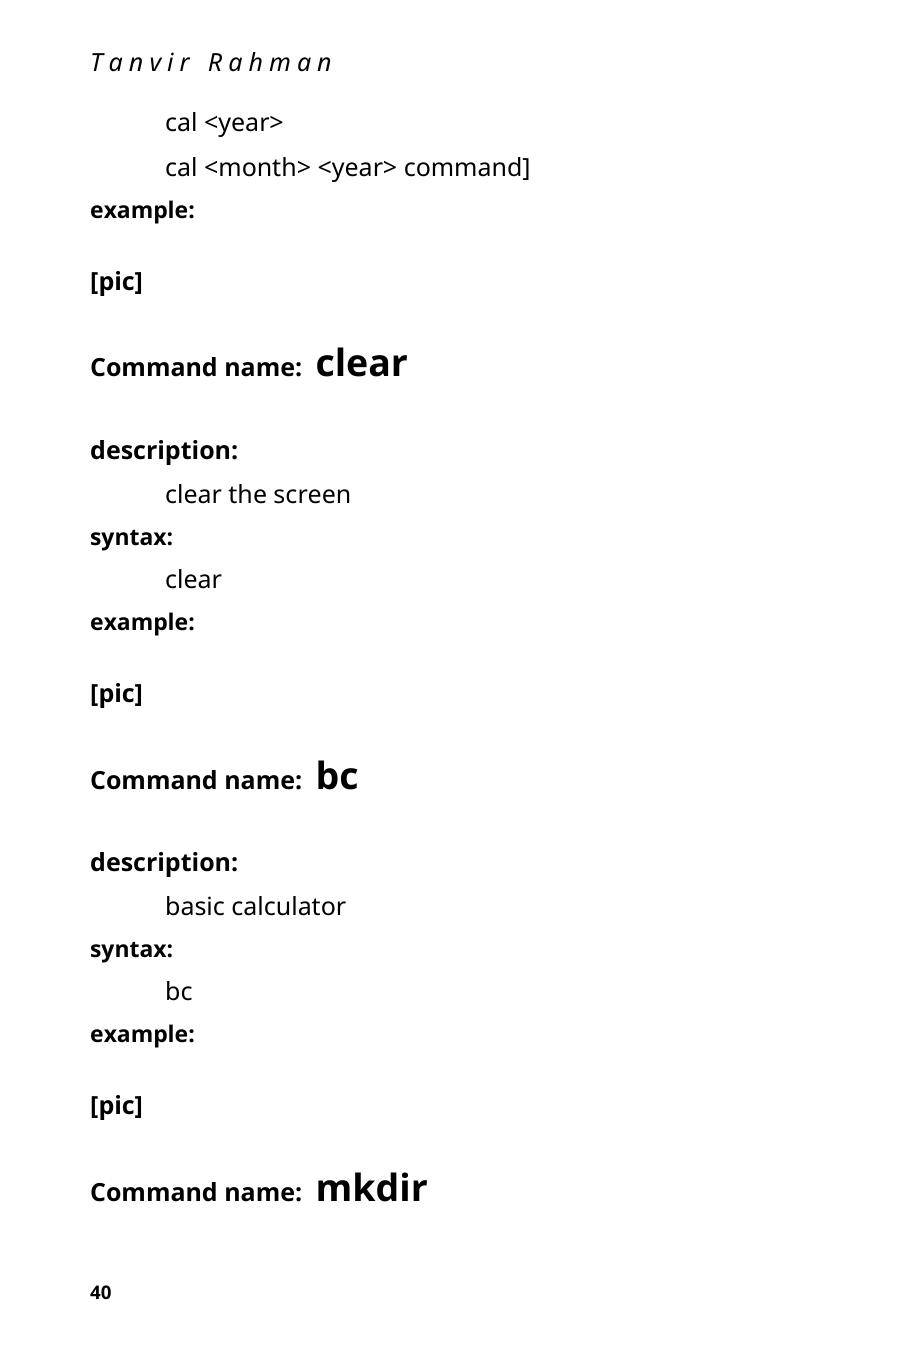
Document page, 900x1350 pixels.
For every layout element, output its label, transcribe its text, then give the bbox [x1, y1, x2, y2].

text clear the screen [90, 477, 810, 511]
text bc [90, 974, 810, 1008]
text example: [90, 606, 810, 637]
text syntax: [90, 933, 810, 964]
text clear [90, 561, 810, 596]
text description: [90, 432, 810, 466]
text Command name: bc [90, 749, 810, 800]
text [pic] [90, 676, 810, 709]
text [pic] [90, 263, 810, 297]
text cal <year> [90, 105, 810, 139]
text cal <month> <year> command] [90, 149, 810, 183]
text basic calculator [90, 889, 810, 923]
text Command name: clear [90, 337, 810, 388]
text Command name: mkdir [90, 1161, 810, 1212]
text example: [90, 193, 810, 225]
text [pic] [90, 1088, 810, 1122]
text syntax: [90, 521, 810, 552]
text description: [90, 844, 810, 878]
text example: [90, 1018, 810, 1049]
